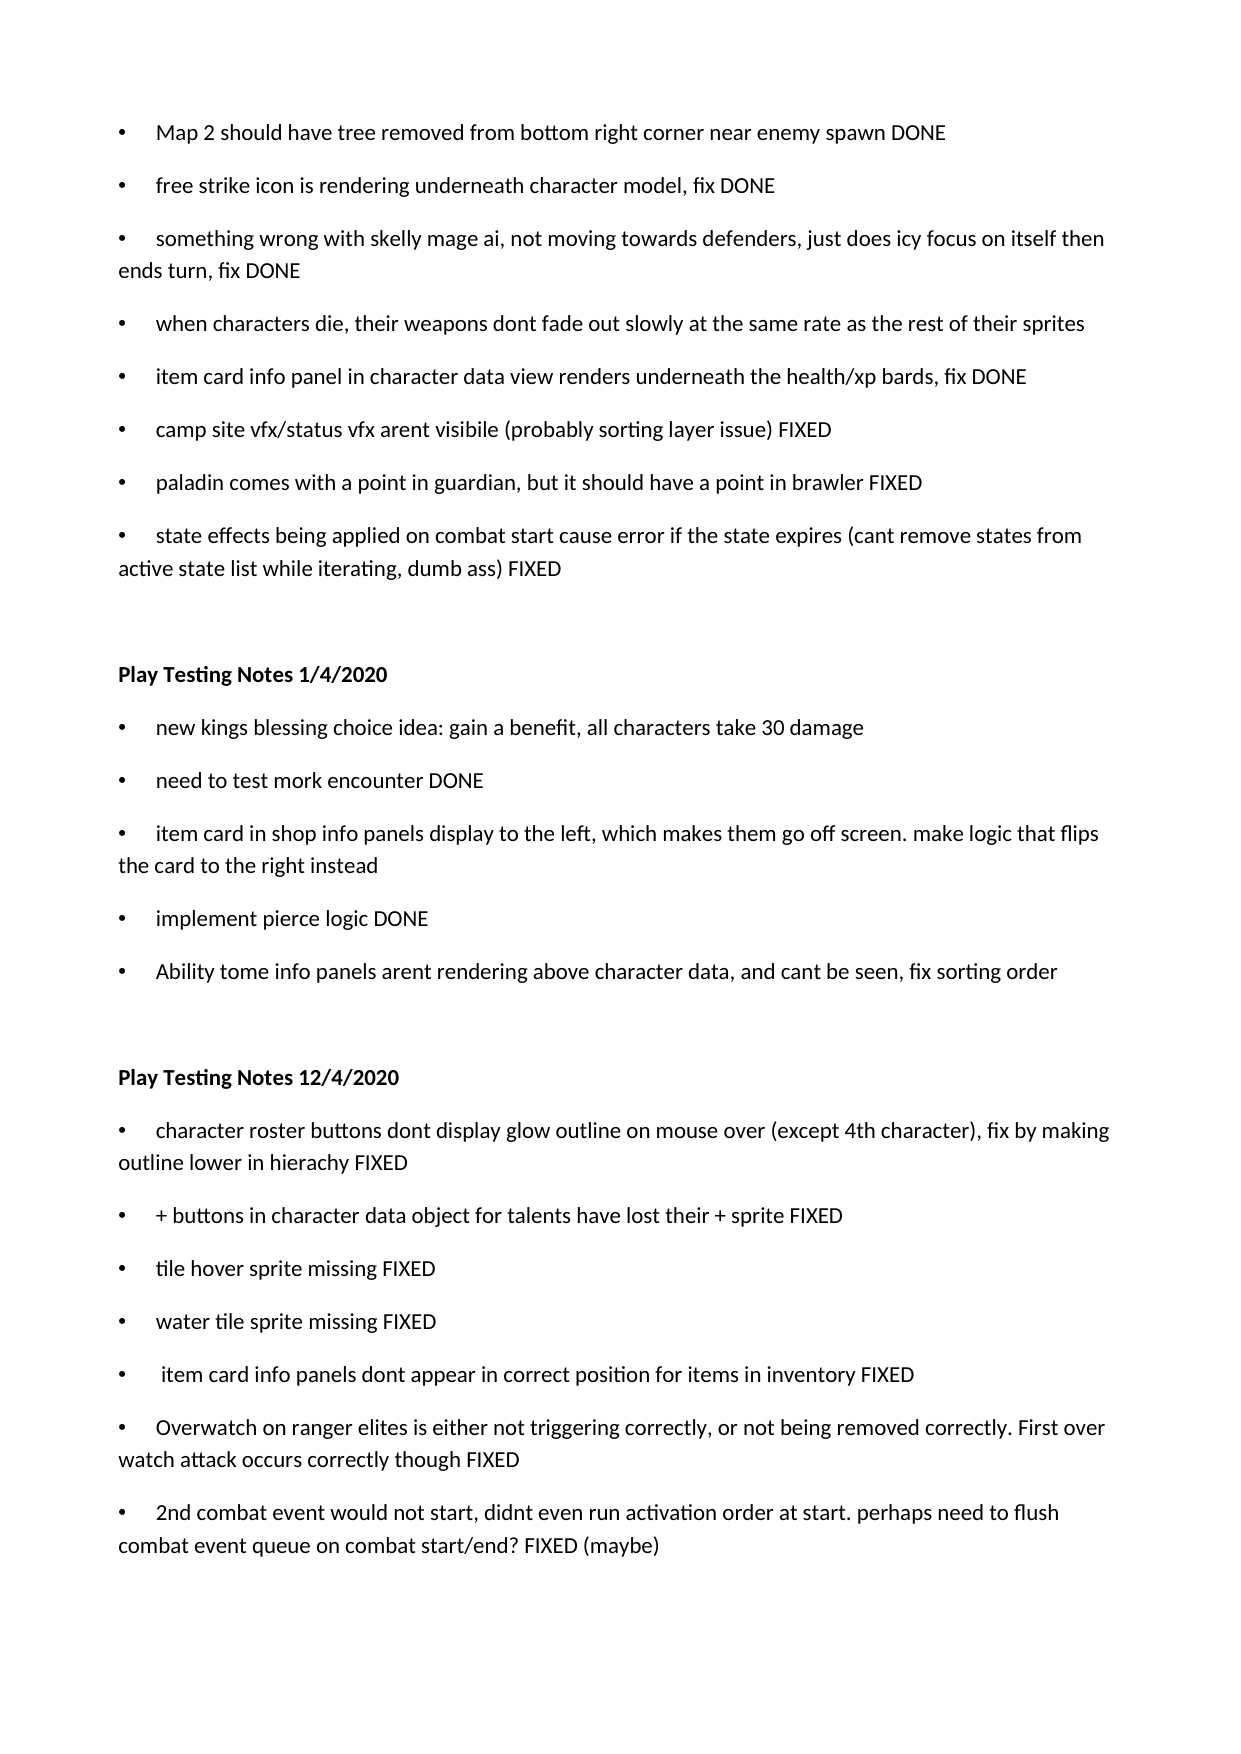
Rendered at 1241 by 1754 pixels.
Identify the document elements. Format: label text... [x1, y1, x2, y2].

list state effects being applied on combat start cause error if the state expires (cant remove states from active state list while iterating, dumb ass) FIXED [81, 521, 1122, 582]
list free strike icon is rendering underneath character model, fix DONE [81, 171, 1122, 199]
list new kings blessing choice idea: gain a benefit, all characters take 30 damage [81, 713, 1122, 741]
list 2nd combat event would not start, didnt even run activation order at start. perhaps need to flush combat event queue on combat start/end? FIXED (maybe) [81, 1498, 1122, 1559]
list when characters die, their weapons dont fade out slowly at the same rate as the rest of their sprites [81, 309, 1122, 337]
list character roster buttons dont display glow outline on mouse over (except 4th character), fix by making outline lower in hierachy FIXED [81, 1116, 1122, 1176]
text Play Testing Notes 12/4/2020 [118, 1063, 1122, 1091]
list something wrong with skelly mage ai, not moving towards defenders, just does icy focus on itself then ends turn, fix DONE [81, 224, 1122, 284]
list paladin comes with a point in guardian, but it should have a point in brawler FIXED [81, 468, 1122, 496]
list tile hover sprite missing FIXED [81, 1254, 1122, 1282]
text Play Testing Notes 1/4/2020 [118, 660, 1122, 688]
list camp site vfx/status vfx arent visibile (probably sorting layer issue) FIXED [81, 415, 1122, 443]
list item card info panel in character data view renders underneath the health/xp bards, fix DONE [81, 362, 1122, 390]
list Ability tome info panels arent rendering above character data, and cant be seen, fix sorting order [81, 957, 1122, 985]
list + buttons in character data object for talents have lost their + sprite FIXED [81, 1201, 1122, 1229]
list need to test mork encounter DONE [81, 766, 1122, 794]
list water tile sprite missing FIXED [81, 1307, 1122, 1335]
list Overwatch on ranger elites is either not triggering correctly, or not being removed correctly. First over watch attack occurs correctly though FIXED [81, 1413, 1122, 1473]
list implement pierce logic DONE [81, 904, 1122, 932]
list Map 2 should have tree removed from bottom right corner near enemy spawn DONE [81, 118, 1122, 146]
list item card info panels dont appear in correct position for items in inventory FIXED [81, 1360, 1122, 1388]
list item card in shop info panels display to the left, which makes them go off screen. make logic that flips the card to the right instead [81, 819, 1122, 879]
